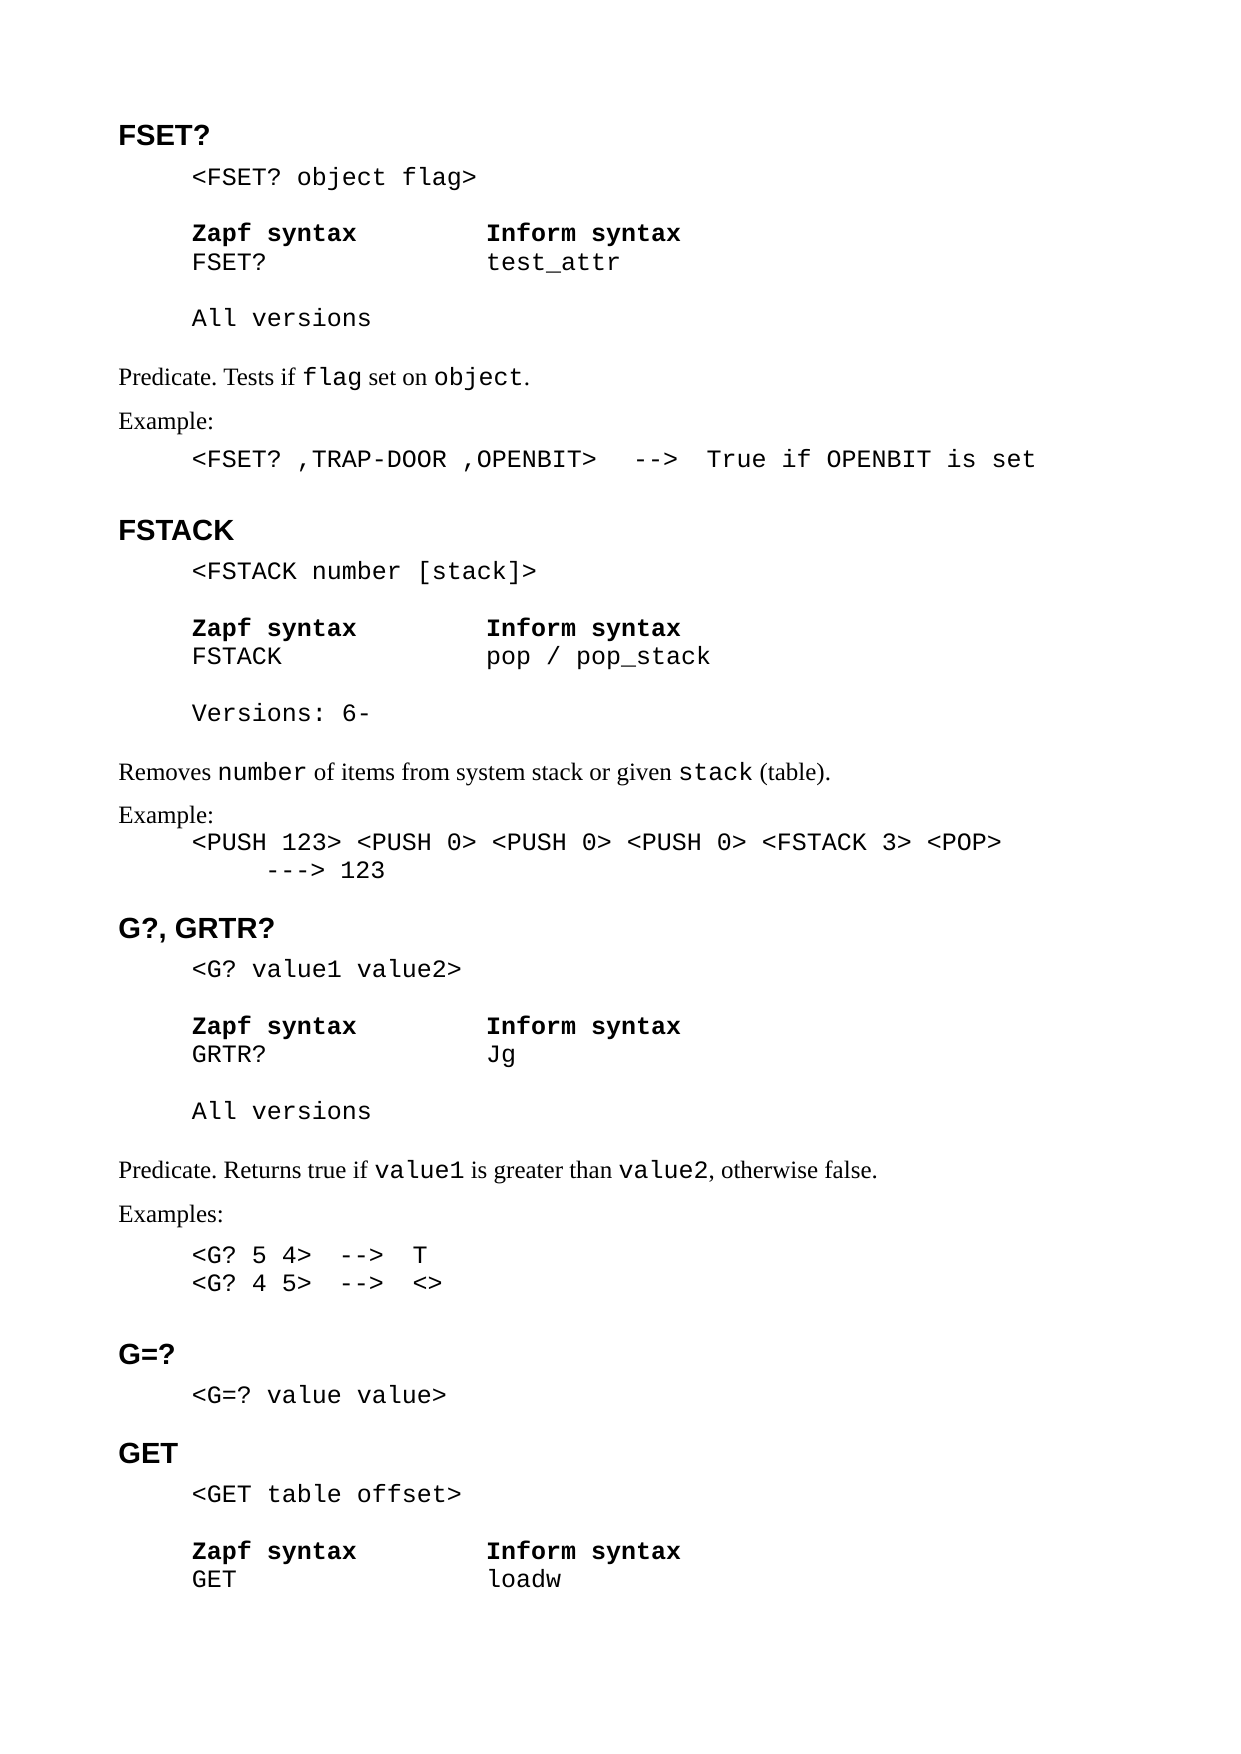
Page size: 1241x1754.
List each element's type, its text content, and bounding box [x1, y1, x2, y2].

text <FSTACK number [stack]> [192, 559, 1122, 587]
text <G=? value value> [192, 1383, 1122, 1411]
text Zapf syntax Inform syntax [192, 221, 1122, 249]
text Zapf syntax Inform syntax [192, 1539, 1122, 1567]
text <GET table offset> [192, 1482, 1122, 1510]
text Predicate. Tests if flag set on object. [118, 362, 1122, 393]
text <G? 5 4> --> T <G? 4 5> --> <> [118, 1240, 1122, 1299]
text <FSET? ,TRAP-DOOR ,OPENBIT> --> True if OPENBIT is set [192, 447, 1122, 475]
text GET loadw [192, 1567, 1122, 1595]
subtitle FSTACK [118, 513, 1122, 546]
text Predicate. Returns true if value1 is greater than value2, otherwise false. [118, 1155, 1122, 1186]
text Example: [118, 801, 1122, 829]
subtitle G=? [118, 1337, 1122, 1370]
text Example: [118, 406, 1122, 434]
text GRTR? Jg [192, 1042, 1122, 1070]
text Removes number of items from system stack or given stack (table). [118, 757, 1122, 788]
text FSTACK pop / pop_stack [192, 644, 1122, 672]
text Zapf syntax Inform syntax [192, 1014, 1122, 1042]
text FSET? test_attr [192, 249, 1122, 277]
text <FSET? object flag> [192, 164, 1122, 192]
subtitle GET [118, 1436, 1122, 1469]
subtitle G?, GRTR? [118, 911, 1122, 944]
text Examples: [118, 1199, 1122, 1227]
text All versions [192, 1099, 1122, 1127]
text All versions [192, 306, 1122, 334]
text Versions: 6- [192, 701, 1122, 729]
text <PUSH 123> <PUSH 0> <PUSH 0> <PUSH 0> <FSTACK 3> <POP> ---> 123 [118, 829, 1122, 886]
text Zapf syntax Inform syntax [192, 616, 1122, 644]
text <G? value1 value2> [192, 957, 1122, 985]
subtitle FSET? [118, 118, 1122, 152]
